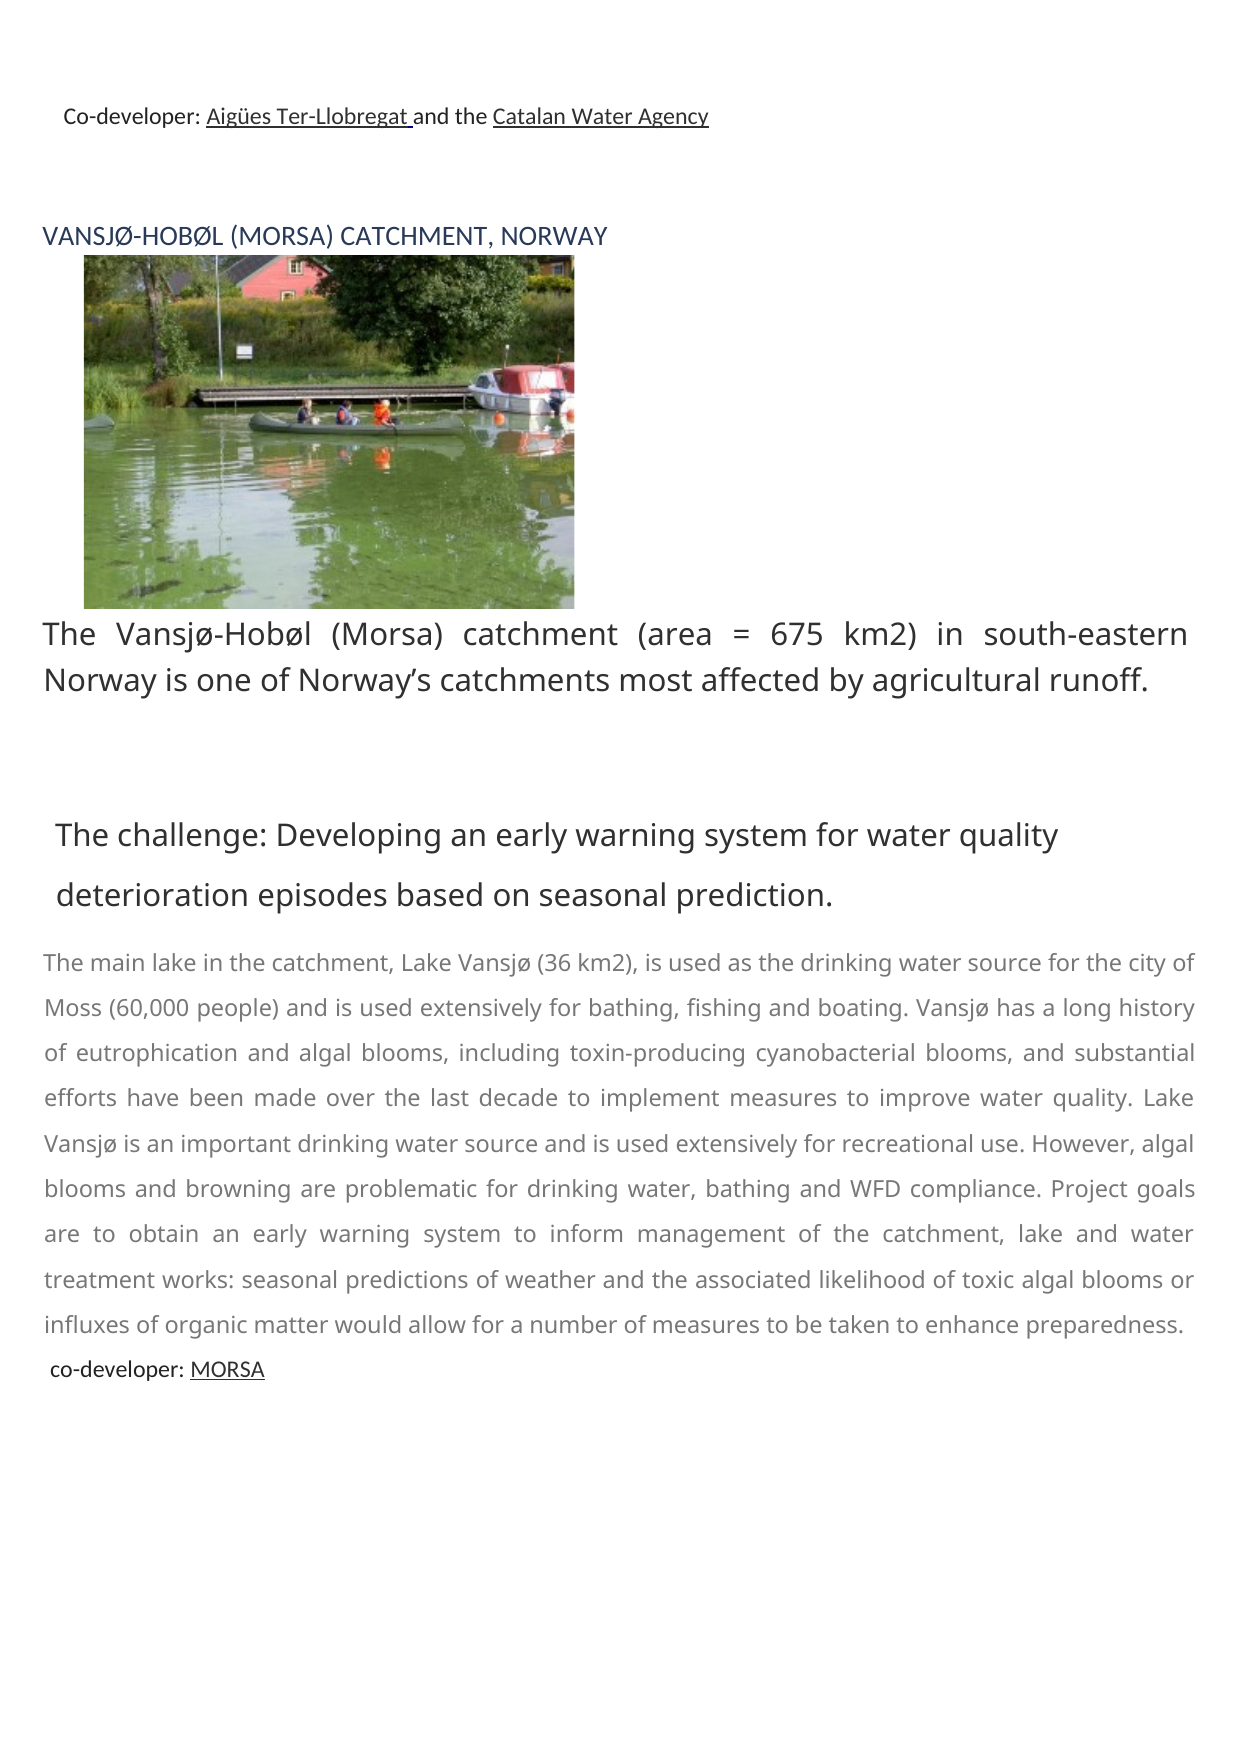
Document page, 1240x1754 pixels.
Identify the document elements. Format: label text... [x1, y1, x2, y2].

text co-developer: MORSA [50, 1354, 1195, 1383]
text The main lake in the catchment, Lake Vansjø (36 km2), is used as the drinking water source for the city of Moss (60,000 people) and is used extensively for bathing, fishing and boating. Vansjø has a long history of eutrophication and algal blooms, including toxin-producing cyanobacterial blooms, and substantial efforts have been made over the last decade to implement measures to improve water quality. Lake Vansjø is an important drinking water source and is used extensively for recreational use. However, algal blooms and browning are problematic for drinking water, bathing and WFD compliance. Project goals are to obtain an early warning system to inform management of the catchment, lake and water treatment works: seasonal predictions of weather and the associated likelihood of toxic algal blooms or influxes of organic matter would allow for a number of measures to be taken to enhance preparedness. [43, 946, 1196, 1340]
subtitle The challenge: Developing an early warning system for water quality deterioration episodes based on seasonal prediction. [55, 813, 1196, 915]
text Co-developer: Aigües Ter-Llobregat and the Catalan Water Agency [50, 101, 1008, 130]
text VANSJØ-HOBØL (MORSA) CATCHMENT, NORWAY [42, 218, 1189, 252]
subtitle The Vansjø-Hobøl (Morsa) catchment (area = 675 km2) in south-eastern Norway is one of Norway’s catchments most affected by agricultural runoff. [42, 294, 1189, 701]
picture [83, 255, 575, 609]
